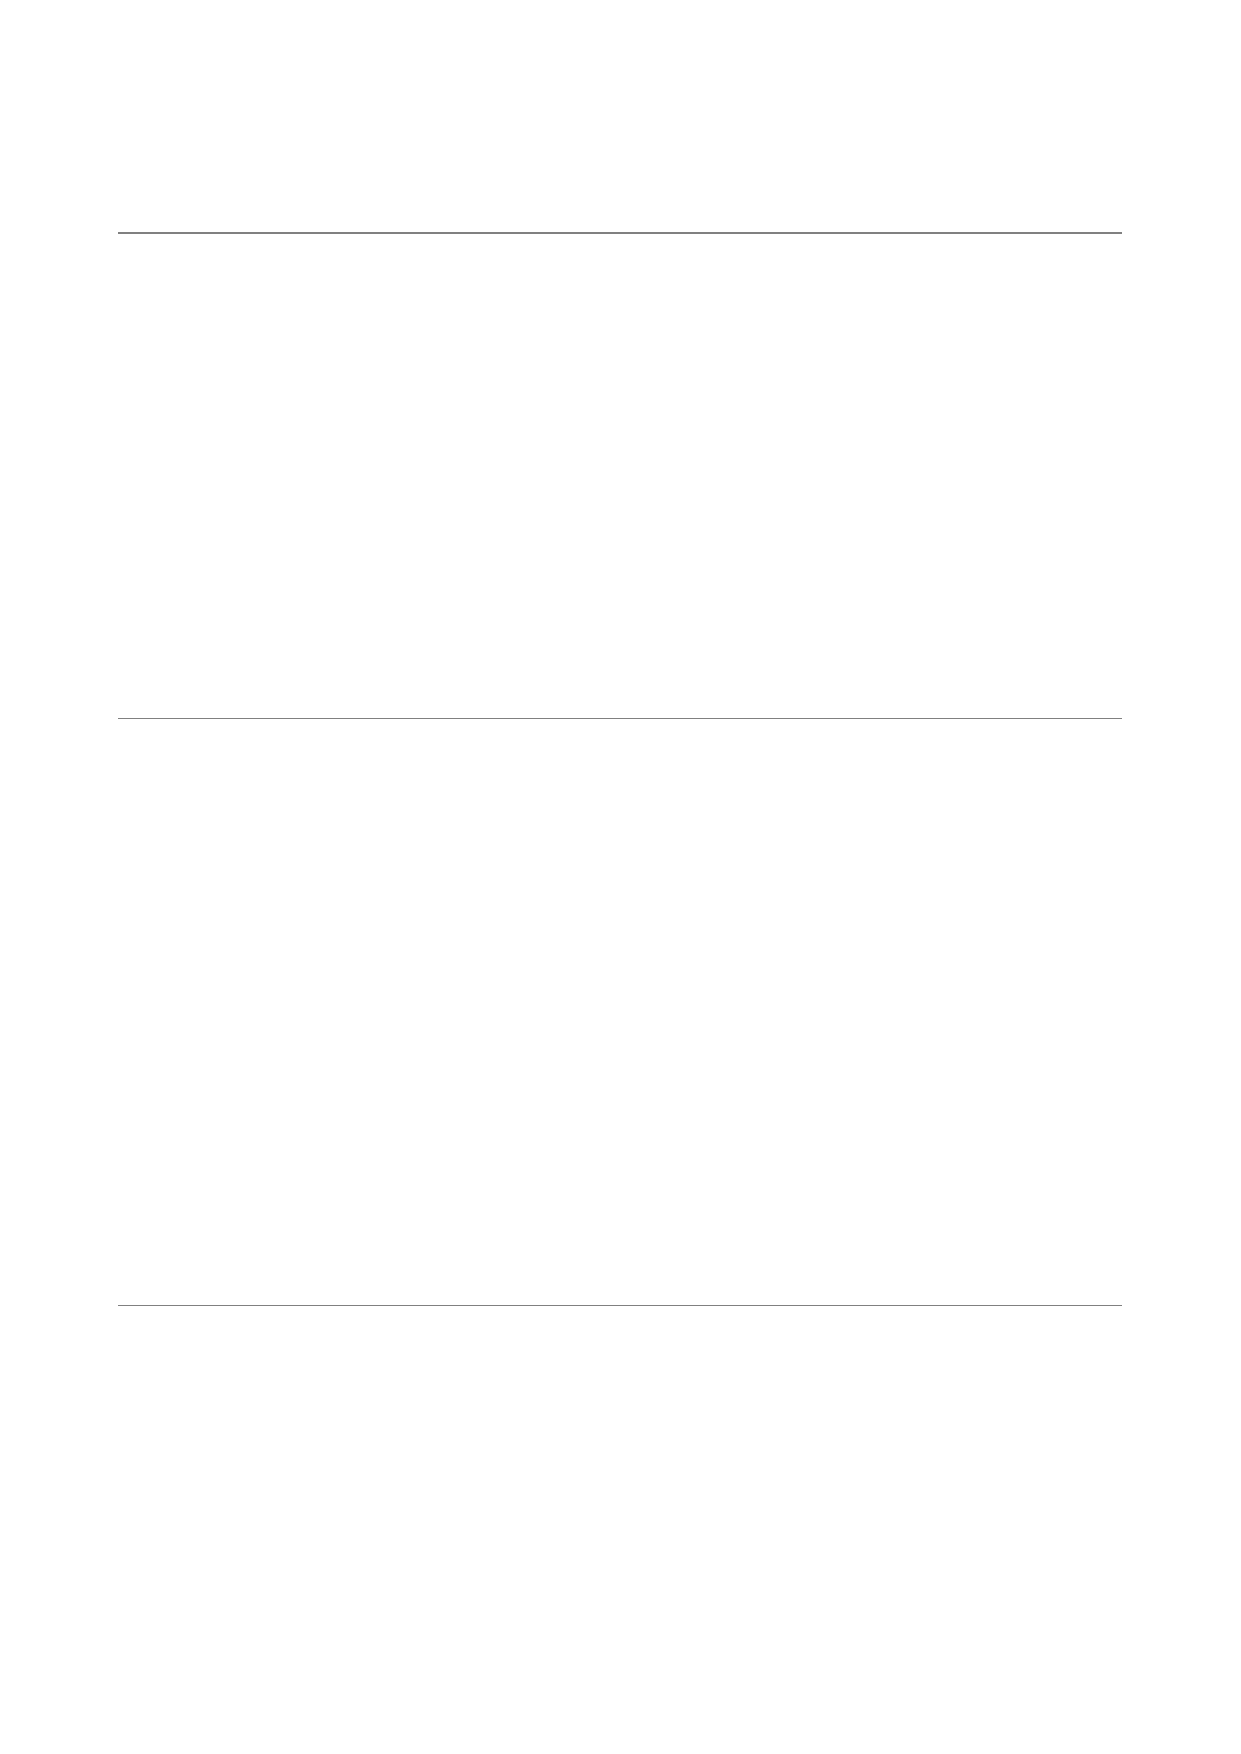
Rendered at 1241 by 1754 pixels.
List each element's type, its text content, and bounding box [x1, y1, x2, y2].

list ❌ НЕТ [[Construct]] — нельзя вызывать через new [162, 556, 1122, 587]
subtitle 📌 5. Почему стрелочные функции не конструкторы? [118, 773, 1122, 888]
list [[Call]] — можно вызвать как Foo() [162, 506, 1122, 537]
list нет this [162, 948, 1122, 978]
text Имеет: [118, 458, 1122, 487]
list нет arguments [162, 998, 1122, 1028]
list нет new.target [162, 1098, 1122, 1128]
text Они предназначены для маленьких функций-колбэков, а не для создания объектов. [118, 1243, 1122, 1272]
subtitle 📌 6. Проверка: [118, 1360, 1122, 1417]
text console.log(A.prototype); // {constructor: A} [118, 1514, 1122, 1538]
list нет прототипа [162, 1148, 1122, 1176]
list нет super [162, 1048, 1122, 1078]
text let Foo = () => {}; [118, 405, 1122, 429]
text function A(){} [118, 1490, 1122, 1514]
list нельзя использовать new [162, 1195, 1122, 1224]
list ❌ НЕТ prototype [162, 606, 1122, 637]
text Стрелочная функция: [118, 357, 1122, 386]
list prototype — для экземпляров [162, 168, 1122, 199]
subtitle 🧠 4. Как устроена стрелочная функция? [118, 287, 1122, 345]
text Она облегчённая. [118, 656, 1122, 684]
text Потому что они созданы как короткие функции без собственного контекста: [118, 900, 1122, 929]
subtitle Обычная функция: [118, 1444, 1122, 1478]
list [[Construct]] — можно вызвать как new Foo() [162, 118, 1122, 149]
